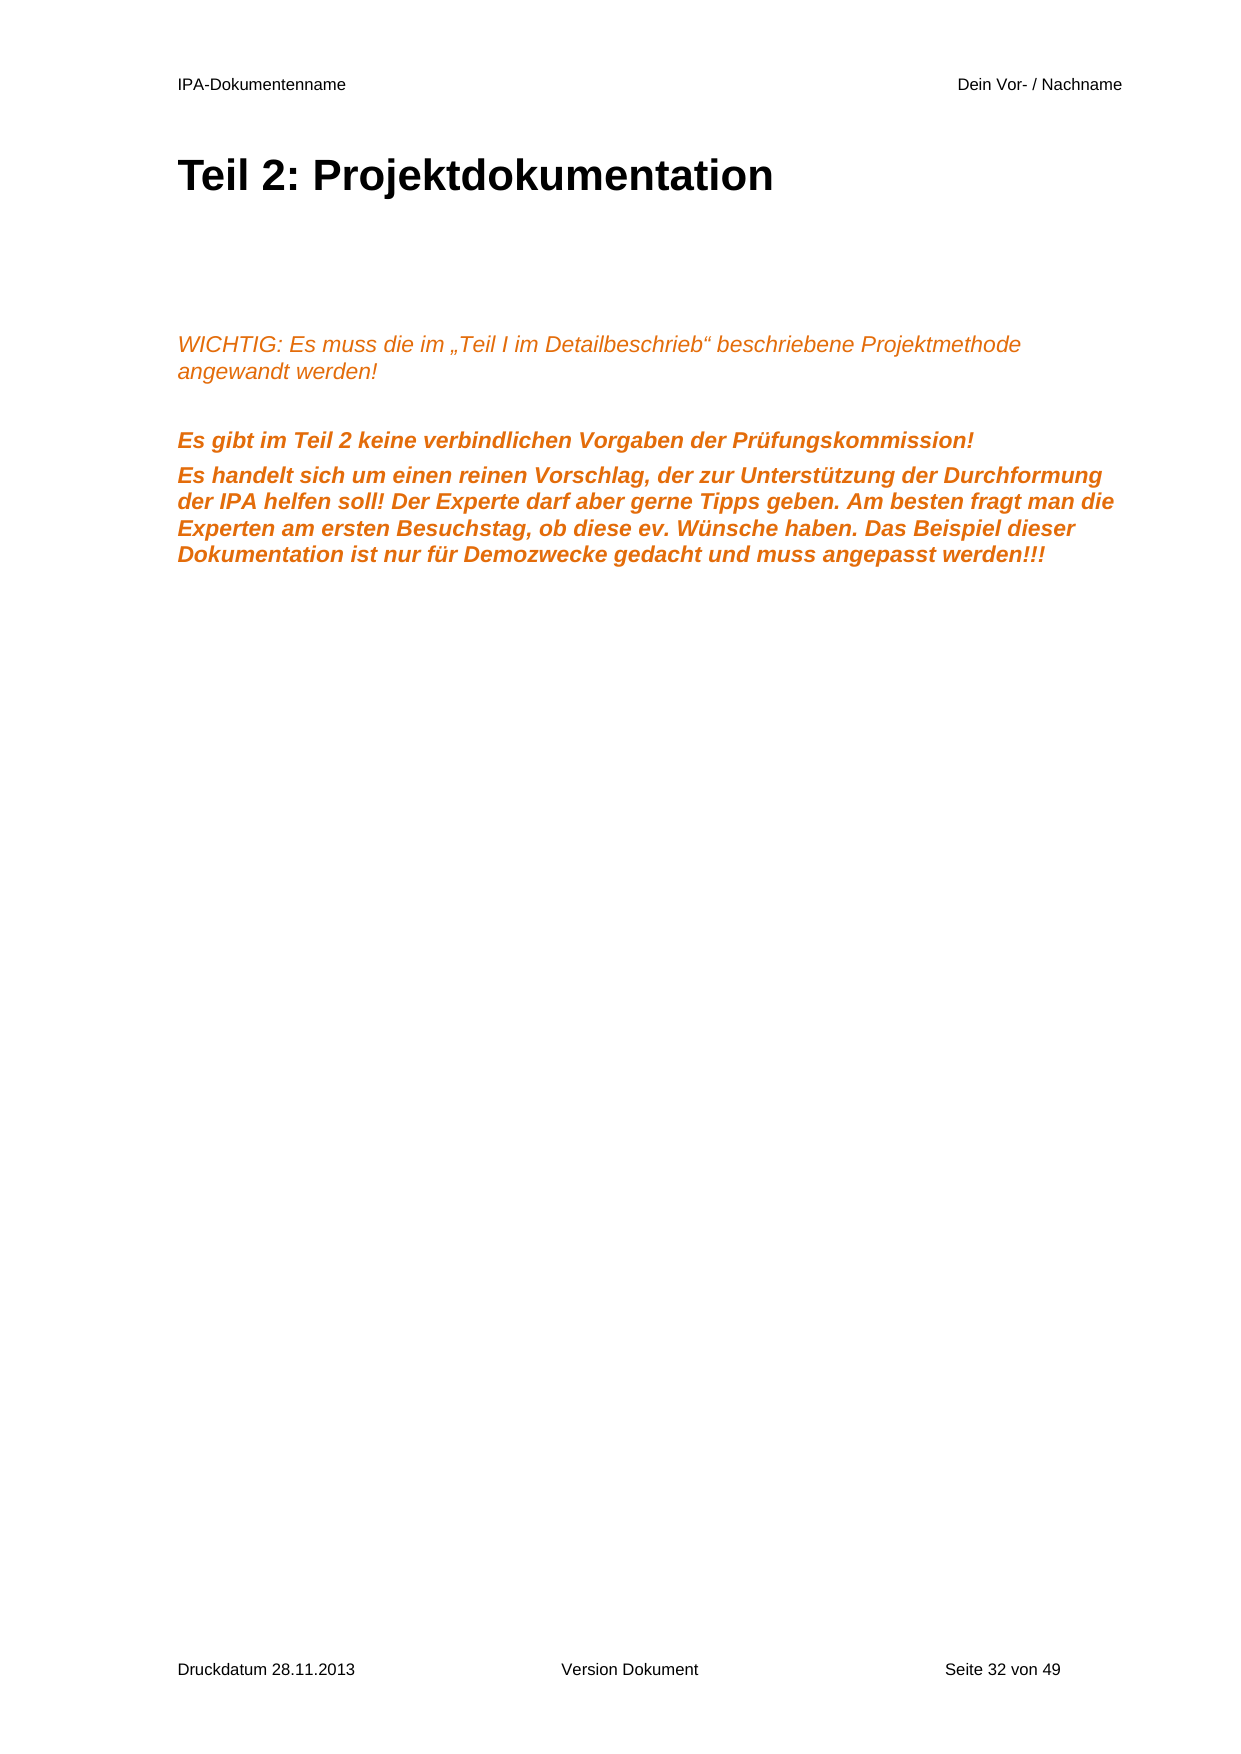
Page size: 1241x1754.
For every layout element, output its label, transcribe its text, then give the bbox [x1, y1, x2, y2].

text Es handelt sich um einen reinen Vorschlag, der zur Unterstützung der Durchformung der IPA helfen soll! Der Experte darf aber gerne Tipps geben. Am besten fragt man die Experten am ersten Besuchstag, ob diese ev. Wünsche haben. Das Beispiel dieser Dokumentation ist nur für Demozwecke gedacht und muss angepasst werden!!! [177, 462, 1122, 567]
text Teil 2: Projektdokumentation [177, 150, 1122, 200]
text WICHTIG: Es muss die im „Teil I im Detailbeschrieb“ beschriebene Projektmethode angewandt werden! [177, 331, 1122, 384]
text Es gibt im Teil 2 keine verbindlichen Vorgaben der Prüfungskommission! [177, 427, 1122, 453]
